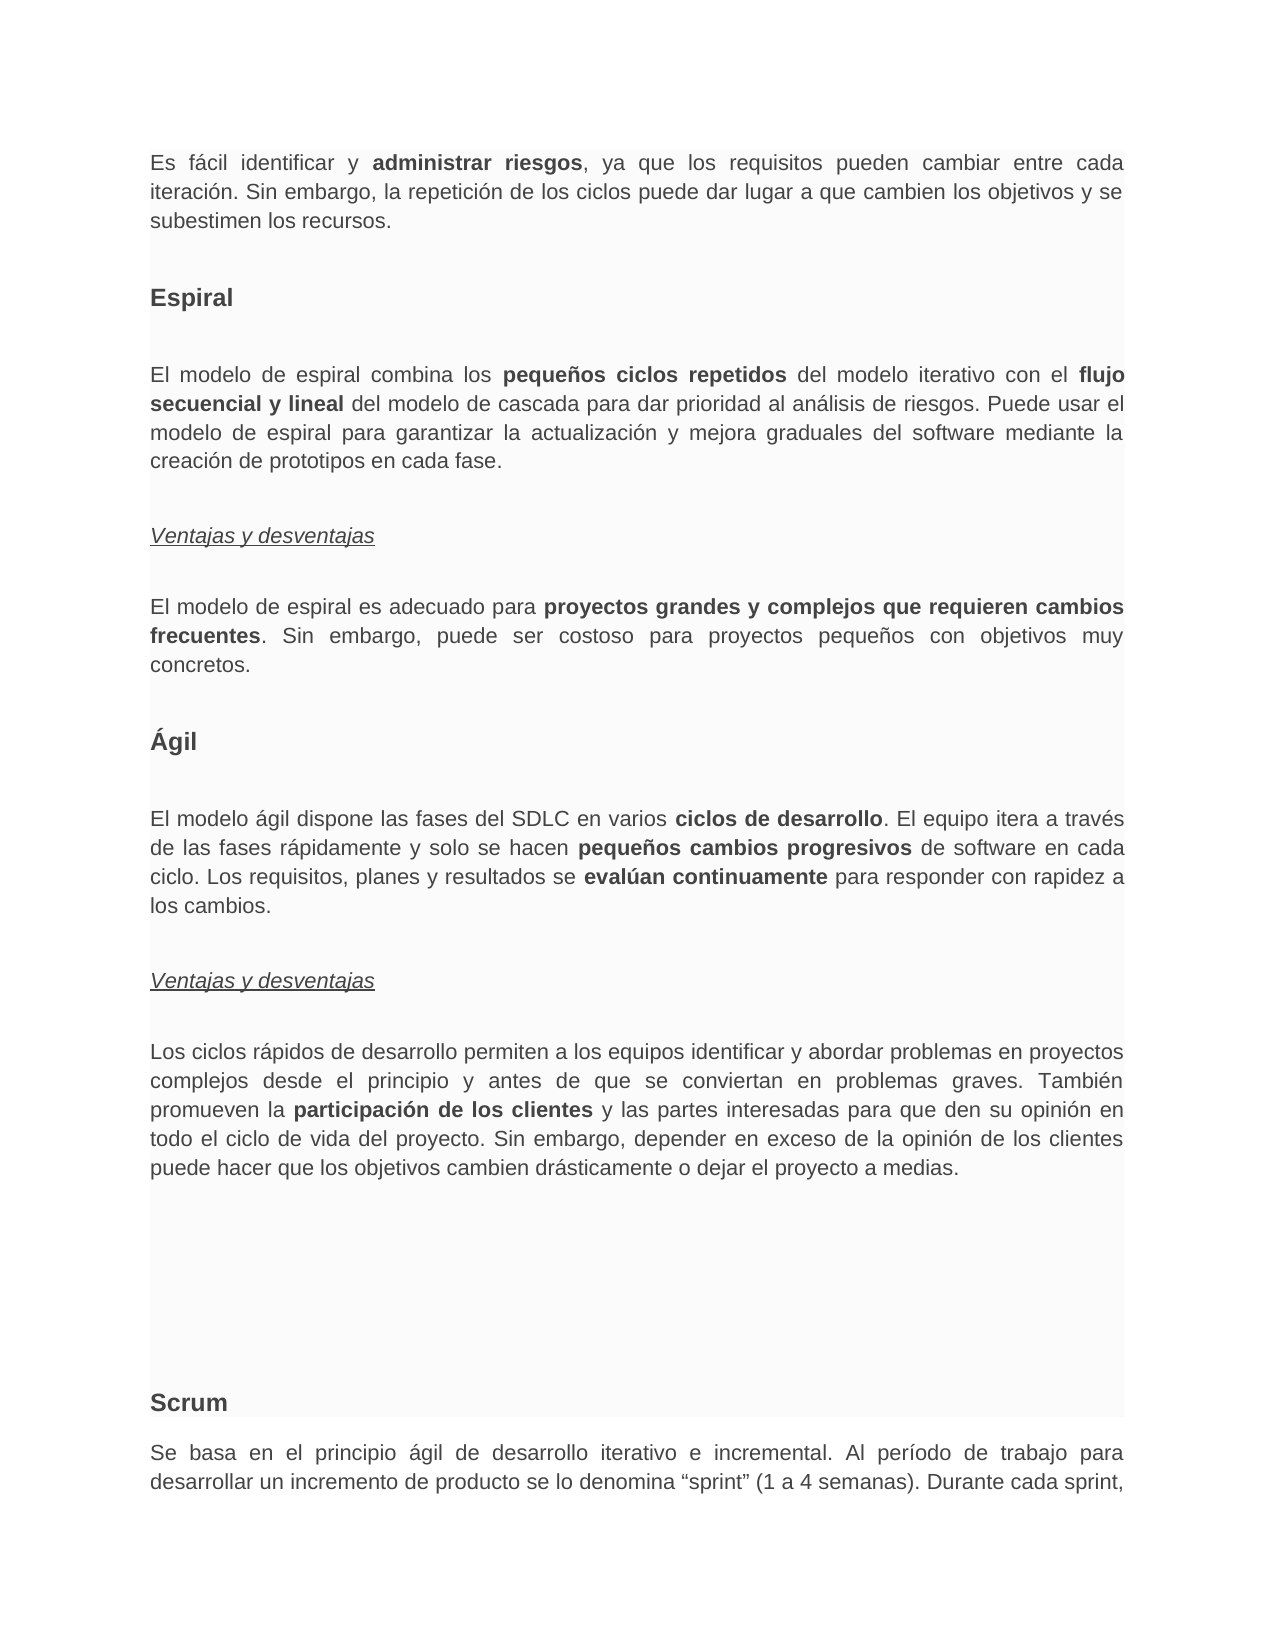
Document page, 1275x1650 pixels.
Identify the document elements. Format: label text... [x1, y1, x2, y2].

text Se basa en el principio ágil de desarrollo iterativo e incremental. Al período de trabajo para desarrollar un incremento de producto se lo denomina “sprint” (1 a 4 semanas). Durante cada sprint, [150, 1439, 1125, 1494]
text El modelo de espiral es adecuado para proyectos grandes y complejos que requieren cambios frecuentes. Sin embargo, puede ser costoso para proyectos pequeños con objetivos muy concretos. [150, 594, 1125, 677]
subtitle Ágil [150, 727, 1125, 756]
subtitle Ventajas y desventajas [150, 967, 1125, 993]
subtitle Scrum [150, 1388, 1125, 1417]
text El modelo ágil dispone las fases del SDLC en varios ciclos de desarrollo. El equipo itera a través de las fases rápidamente y solo se hacen pequeños cambios progresivos de software en cada ciclo. Los requisitos, planes y resultados se evalúan continuamente para responder con rapidez a los cambios. [150, 806, 1125, 918]
text El modelo de espiral combina los pequeños ciclos repetidos del modelo iterativo con el flujo secuencial y lineal del modelo de cascada para dar prioridad al análisis de riesgos. Puede usar el modelo de espiral para garantizar la actualización y mejora graduales del software mediante la creación de prototipos en cada fase. [150, 362, 1125, 474]
subtitle Ventajas y desventajas [150, 523, 1125, 548]
subtitle Espiral [150, 283, 1125, 311]
text Es fácil identificar y administrar riesgos, ya que los requisitos pueden cambiar entre cada iteración. Sin embargo, la repetición de los ciclos puede dar lugar a que cambien los objetivos y se subestimen los recursos. [150, 150, 1125, 233]
text Los ciclos rápidos de desarrollo permiten a los equipos identificar y abordar problemas en proyectos complejos desde el principio y antes de que se conviertan en problemas graves. También promueven la participación de los clientes y las partes interesadas para que den su opinión en todo el ciclo de vida del proyecto. Sin embargo, depender en exceso de la opinión de los clientes puede hacer que los objetivos cambien drásticamente o dejar el proyecto a medias. [150, 1038, 1125, 1179]
